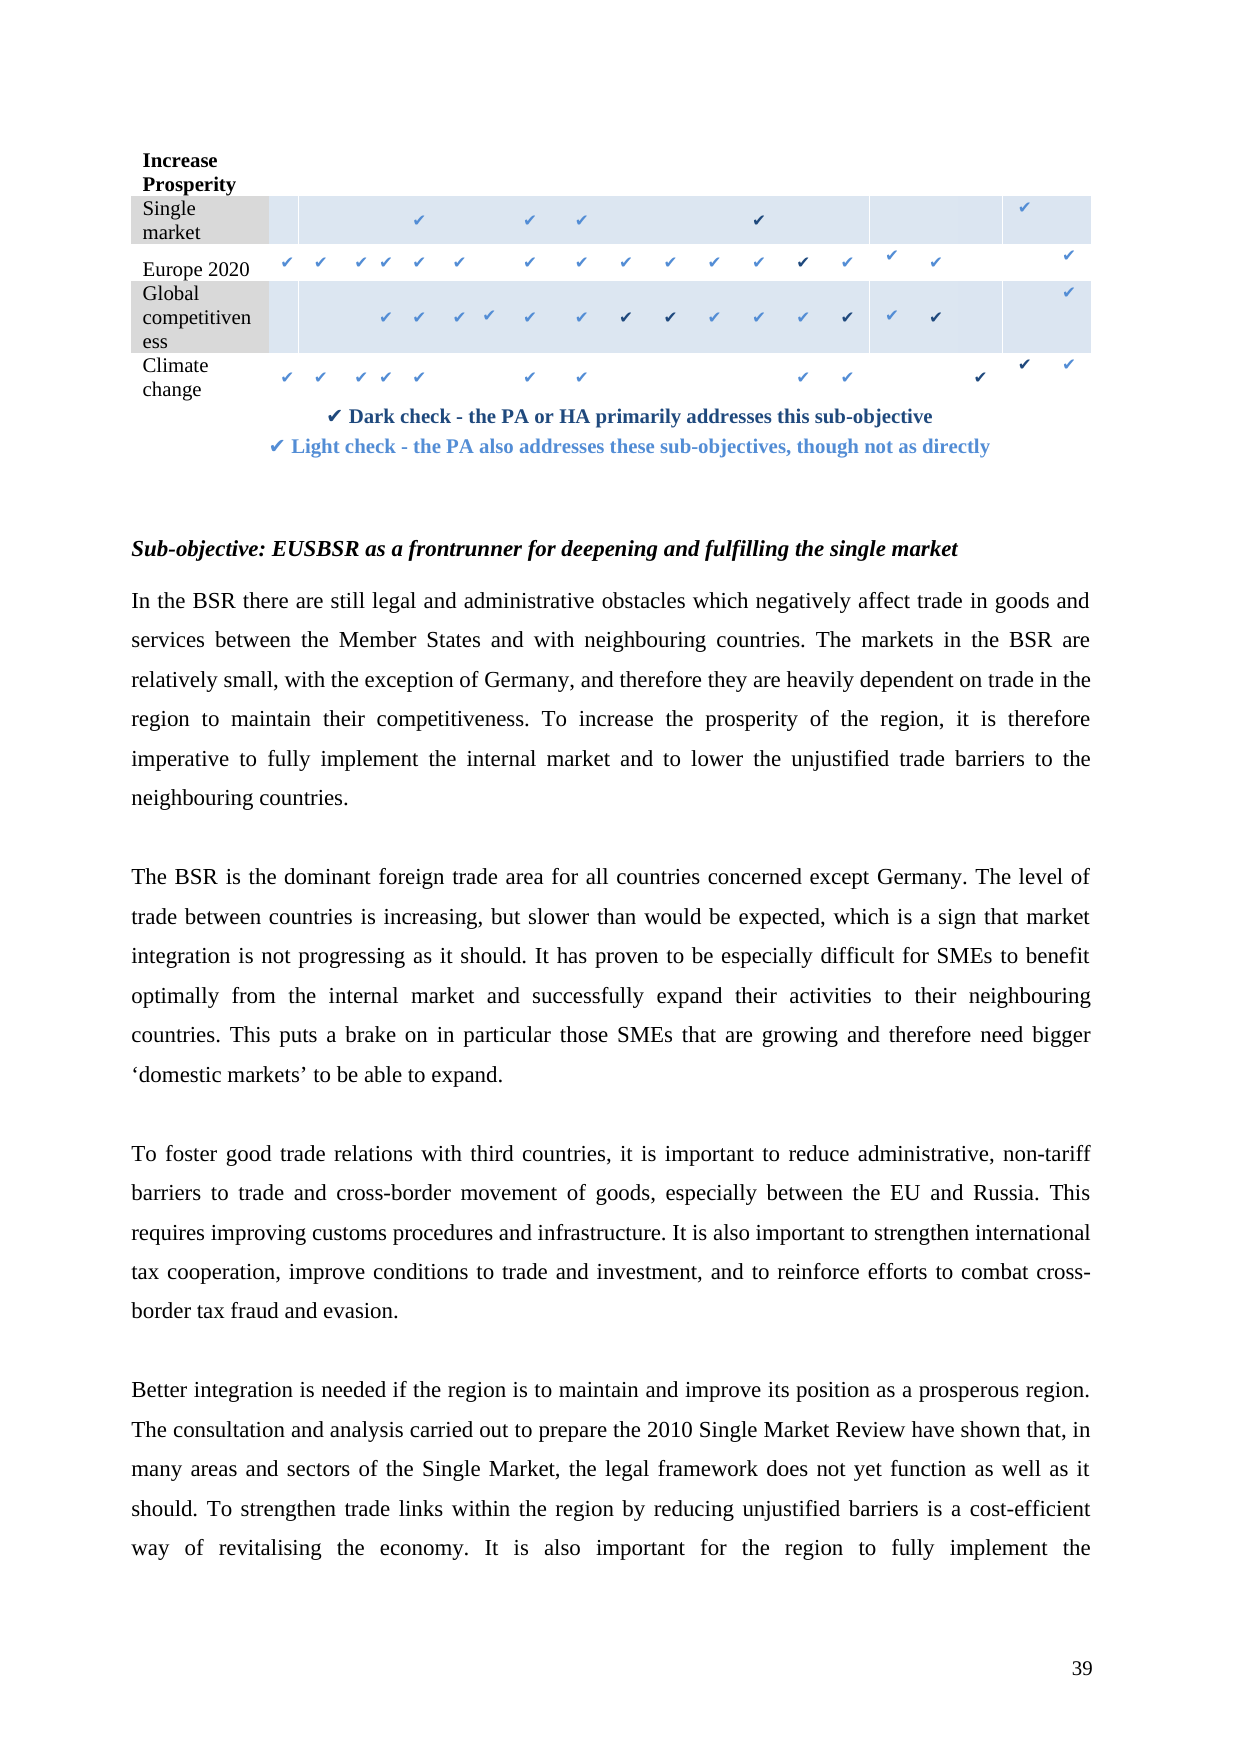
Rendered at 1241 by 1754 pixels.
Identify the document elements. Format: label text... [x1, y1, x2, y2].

table_cell [1091, 281, 1128, 353]
table_cell ✔ [269, 353, 298, 401]
table_cell [441, 148, 471, 196]
table_cell [299, 148, 343, 196]
table_cell [368, 196, 397, 244]
table_cell [131, 401, 156, 430]
table_cell [368, 148, 397, 196]
table_cell ✔ Light check - the PA also addresses these sub-objectives, though not as directly [181, 430, 1078, 460]
table_cell [1047, 148, 1091, 196]
table_cell ✔ [1047, 353, 1091, 401]
table_cell ✔ [692, 244, 737, 281]
table_cell [958, 196, 1002, 244]
table_cell ✔ [299, 353, 343, 401]
table_cell [500, 148, 559, 196]
table_cell [648, 148, 692, 196]
table_cell ✔ [1003, 196, 1047, 244]
text In the BSR there are still legal and administrative obstacles which negatively affect trade in goods and services between the Member States and with neighbouring countries. The markets in the BSR are relatively small, with the exception of Germany, and therefore they are heavily dependent on trade in the region to maintain their competitiveness. To increase the prosperity of the region, it is therefore imperative to fully implement the internal market and to lower the unjustified trade barriers to the neighbouring countries. [131, 587, 1092, 811]
table_cell [692, 196, 737, 244]
table_cell ✔ [692, 281, 737, 353]
table_cell ✔ [559, 244, 604, 281]
table_cell ✔ [343, 353, 368, 401]
table_cell [648, 196, 692, 244]
table_cell [299, 196, 343, 244]
table_cell [781, 196, 825, 244]
table_cell ✔ [604, 281, 648, 353]
table_cell [958, 244, 1002, 281]
table_cell Europe 2020 [131, 244, 269, 281]
table_cell [441, 196, 471, 244]
table_cell [825, 148, 869, 196]
table_cell [914, 196, 958, 244]
table_cell ✔ [368, 353, 397, 401]
table_cell ✔ [397, 196, 441, 244]
table_cell ✔ [1047, 281, 1091, 353]
table_cell Increase Prosperity [131, 148, 269, 196]
table_cell ✔ [559, 353, 604, 401]
table_cell [737, 148, 781, 196]
table_cell [343, 148, 368, 196]
table_cell [648, 353, 692, 401]
table_cell [269, 148, 298, 196]
table_cell ✔ [781, 244, 825, 281]
table_cell [825, 196, 869, 244]
table_cell ✔ [269, 244, 298, 281]
table_cell ✔ [737, 281, 781, 353]
table_cell ✔ [870, 244, 914, 281]
table_cell [1003, 281, 1047, 353]
table_cell ✔ [368, 244, 397, 281]
table_cell ✔ [737, 196, 781, 244]
table_cell [131, 460, 156, 489]
table_cell [958, 281, 1002, 353]
table_cell [1078, 430, 1103, 460]
table_cell [131, 430, 156, 460]
table_cell ✔ [1047, 244, 1091, 281]
table_cell [1103, 460, 1128, 489]
table_cell ✔ [737, 244, 781, 281]
table_cell ✔ [397, 244, 441, 281]
table_cell ✔ [958, 353, 1002, 401]
table_cell [870, 353, 914, 401]
table_cell ✔ [825, 281, 869, 353]
table_cell [269, 281, 298, 353]
table_cell [1091, 244, 1128, 281]
table_cell [914, 148, 958, 196]
table_cell [343, 281, 368, 353]
table_cell [1003, 148, 1047, 196]
table_cell ✔ [914, 281, 958, 353]
table_cell [692, 148, 737, 196]
table_cell Climate change [131, 353, 269, 401]
table_cell [604, 148, 648, 196]
table_cell ✔ [471, 281, 500, 353]
text To foster good trade relations with third countries, it is important to reduce administrative, non-tariff barriers to trade and cross-border movement of goods, especially between the EU and Russia. This requires improving customs procedures and infrastructure. It is also important to strengthen international tax cooperation, improve conditions to trade and investment, and to reinforce efforts to combat cross-border tax fraud and evasion. [131, 1140, 1092, 1324]
table_cell [156, 401, 181, 430]
table_cell [269, 196, 298, 244]
table_cell ✔ [441, 281, 471, 353]
table_cell [471, 148, 500, 196]
table_cell [1103, 401, 1128, 430]
table_cell [1003, 244, 1047, 281]
table_cell [1078, 401, 1103, 430]
table_cell [1091, 148, 1128, 196]
table_cell ✔ [559, 281, 604, 353]
table_cell [692, 353, 737, 401]
table_cell ✔ [500, 244, 559, 281]
subtitle Sub-objective: EUSBSR as a frontrunner for deepening and fulfilling the single market [131, 535, 1092, 561]
table_cell [870, 196, 914, 244]
table_cell [1091, 353, 1128, 401]
table_cell [914, 353, 958, 401]
table_cell [156, 430, 181, 460]
table_cell ✔ [870, 281, 914, 353]
text The BSR is the dominant foreign trade area for all countries concerned except Germany. The level of trade between countries is increasing, but slower than would be expected, which is a sign that market integration is not progressing as it should. It has proven to be especially difficult for SMEs to benefit optimally from the internal market and successfully expand their activities to their neighbouring countries. This puts a brake on in particular those SMEs that are growing and therefore need bigger ‘domestic markets’ to be able to expand. [131, 863, 1092, 1087]
table_cell ✔ [1003, 353, 1047, 401]
table_cell ✔ [343, 244, 368, 281]
table_cell Single market [131, 196, 269, 244]
table_cell [1103, 430, 1128, 460]
table_cell ✔ [500, 353, 559, 401]
table_cell ✔ [559, 196, 604, 244]
table_cell ✔ [648, 281, 692, 353]
table_cell ✔ [781, 353, 825, 401]
table_cell ✔ [825, 353, 869, 401]
table_cell [156, 460, 181, 489]
table_cell [604, 353, 648, 401]
table_cell [471, 196, 500, 244]
table_cell ✔ [441, 244, 471, 281]
table_cell [1078, 460, 1103, 489]
table_cell [181, 460, 1078, 489]
table_cell [559, 148, 604, 196]
table_cell ✔ [914, 244, 958, 281]
table_cell [781, 148, 825, 196]
table_cell [343, 196, 368, 244]
table_cell ✔ Dark check - the PA or HA primarily addresses this sub-objective [181, 401, 1078, 430]
table_cell ✔ [648, 244, 692, 281]
table_cell ✔ [781, 281, 825, 353]
table_cell [604, 196, 648, 244]
table_cell [737, 353, 781, 401]
text Better integration is needed if the region is to maintain and improve its position as a prosperous region. The consultation and analysis carried out to prepare the 2010 Single Market Review have shown that, in many areas and sectors of the Single Market, the legal framework does not yet function as well as it should. To strengthen trade links within the region by reducing unjustified barriers is a cost-efficient way of revitalising the economy. It is also important for the region to fully implement the [131, 1377, 1092, 1561]
table_cell [471, 244, 500, 281]
table_cell ✔ [500, 281, 559, 353]
table_cell ✔ [500, 196, 559, 244]
table_cell ✔ [397, 353, 441, 401]
table_cell [958, 148, 1002, 196]
table_cell ✔ [825, 244, 869, 281]
table_cell [299, 281, 343, 353]
table_cell Global competitiveness [131, 281, 269, 353]
table_cell ✔ [299, 244, 343, 281]
table_cell [471, 353, 500, 401]
table_cell ✔ [397, 281, 441, 353]
table_cell [397, 148, 441, 196]
table_cell [1047, 196, 1091, 244]
table_cell [1091, 196, 1128, 244]
table_cell [441, 353, 471, 401]
table_cell [870, 148, 914, 196]
table_cell ✔ [604, 244, 648, 281]
table_cell ✔ [368, 281, 397, 353]
